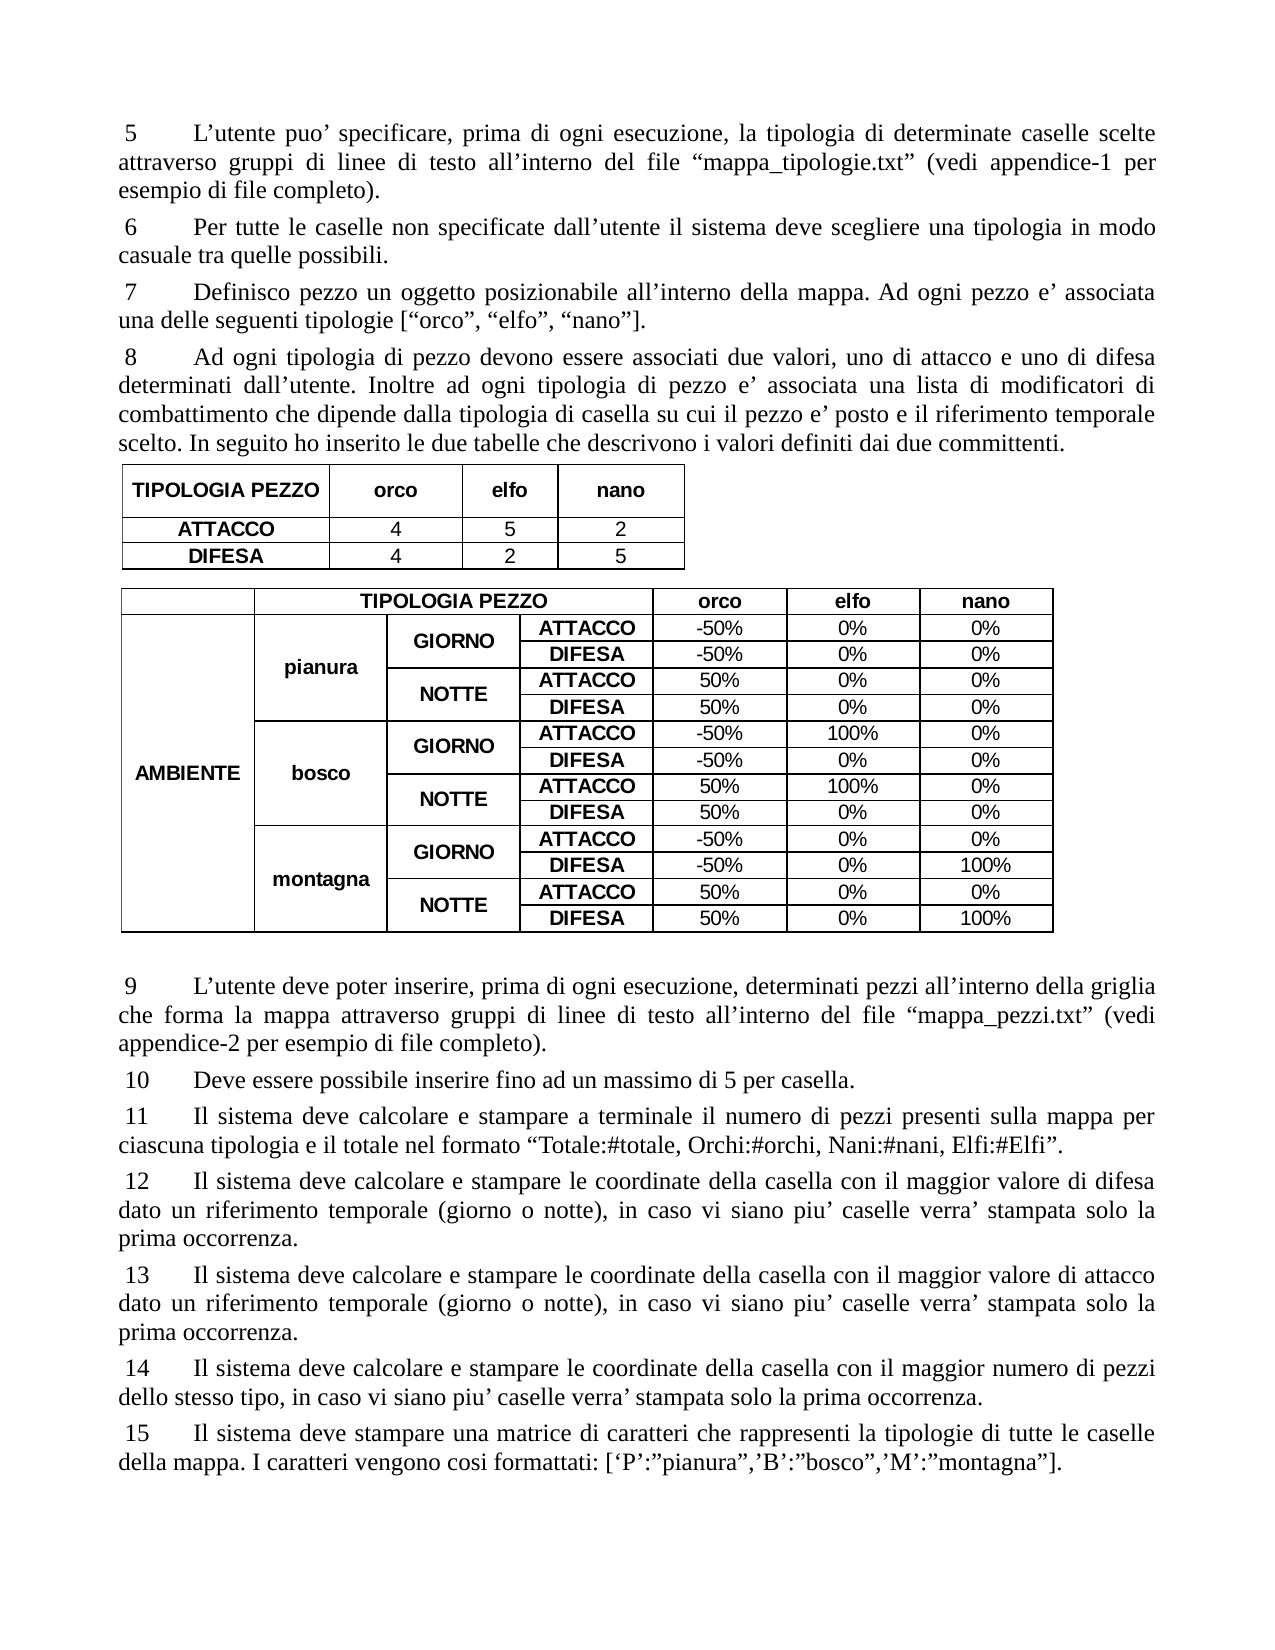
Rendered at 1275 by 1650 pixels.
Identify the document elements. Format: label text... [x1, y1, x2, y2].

list Ad ogni tipologia di pezzo devono essere associati due valori, uno di attacco e uno di difesa determinati dall’utente. Inoltre ad ogni tipologia di pezzo e’ associata una lista di modificatori di combattimento che dipende dalla tipologia di casella su cui il pezzo e’ posto e il riferimento temporale scelto. In seguito ho inserito le due tabelle che descrivono i valori definiti dai due committenti. [118, 342, 1157, 457]
list L’utente deve poter inserire, prima di ogni esecuzione, determinati pezzi all’interno della griglia che forma la mappa attraverso gruppi di linee di testo all’interno del file “mappa_pezzi.txt” (vedi appendice-2 per esempio di file completo). [118, 971, 1157, 1057]
list Il sistema deve calcolare e stampare le coordinate della casella con il maggior valore di difesa dato un riferimento temporale (giorno o notte), in caso vi siano piu’ caselle verra’ stampata solo la prima occorrenza. [118, 1166, 1157, 1252]
list L’utente puo’ specificare, prima di ogni esecuzione, la tipologia di determinate caselle scelte attraverso gruppi di linee di testo all’interno del file “mappa_tipologie.txt” (vedi appendice-1 per esempio di file completo). [118, 118, 1157, 204]
list Deve essere possibile inserire fino ad un massimo di 5 per casella. [118, 1065, 1157, 1093]
list Il sistema deve calcolare e stampare a terminale il numero di pezzi presenti sulla mappa per ciascuna tipologia e il totale nel formato “Totale:#totale, Orchi:#orchi, Nani:#nani, Elfi:#Elfi”. [118, 1101, 1157, 1158]
list Per tutte le caselle non specificate dall’utente il sistema deve scegliere una tipologia in modo casuale tra quelle possibili. [118, 212, 1157, 269]
list Il sistema deve calcolare e stampare le coordinate della casella con il maggior valore di attacco dato un riferimento temporale (giorno o notte), in caso vi siano piu’ caselle verra’ stampata solo la prima occorrenza. [118, 1260, 1157, 1346]
list Il sistema deve stampare una matrice di caratteri che rappresenti la tipologie di tutte le caselle della mappa. I caratteri vengono cosi formattati: [‘P’:”pianura”,’B’:”bosco”,’M’:”montagna”]. [118, 1418, 1157, 1476]
list Definisco pezzo un oggetto posizionabile all’interno della mappa. Ad ogni pezzo e’ associata una delle seguenti tipologie [“orco”, “elfo”, “nano”]. [118, 277, 1157, 334]
list Il sistema deve calcolare e stampare le coordinate della casella con il maggior numero di pezzi dello stesso tipo, in caso vi siano piu’ caselle verra’ stampata solo la prima occorrenza. [118, 1353, 1157, 1411]
